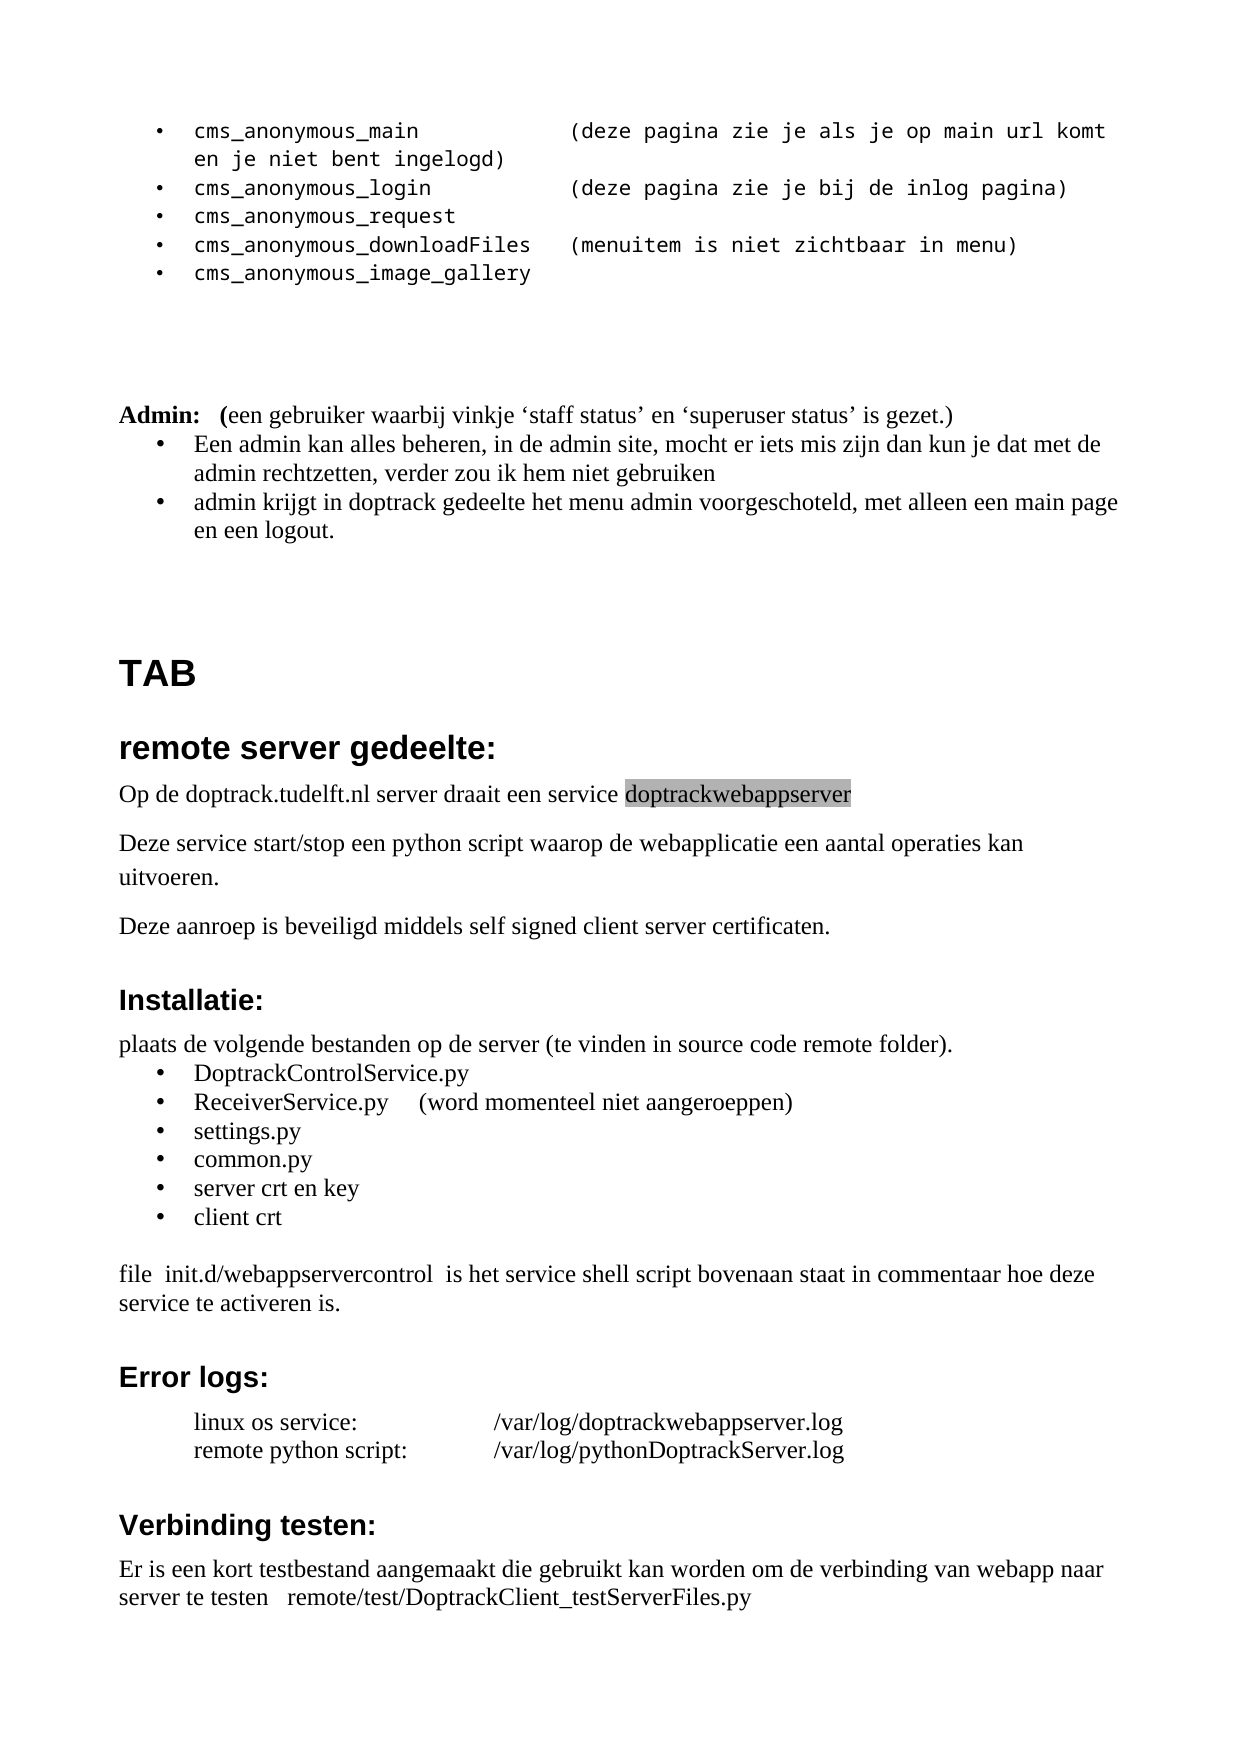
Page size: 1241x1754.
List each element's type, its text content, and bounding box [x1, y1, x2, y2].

list admin krijgt in doptrack gedeelte het menu admin voorgeschoteld, met alleen een main page en een logout. [156, 487, 1121, 544]
list cms_anonymous_login (deze pagina zie je bij de inlog pagina) [156, 173, 1121, 201]
subtitle Verbinding testen: [119, 1507, 1121, 1541]
list cms_anonymous_downloadFiles (menuitem is niet zichtbaar in menu) [156, 230, 1121, 258]
list common.py [156, 1144, 1121, 1173]
text Er is een kort testbestand aangemaakt die gebruikt kan worden om de verbinding van webapp naar server te testen remote/test/DoptrackClient_testServerFiles.py [119, 1554, 1121, 1611]
subtitle Error logs: [119, 1360, 1121, 1394]
text plaats de volgende bestanden op de server (te vinden in source code remote folder). [119, 1029, 1121, 1058]
list DoptrackControlService.py [156, 1058, 1121, 1087]
list server crt en key [156, 1173, 1121, 1202]
text file init.d/webappservercontrol is het service shell script bovenaan staat in commentaar hoe deze service te activeren is. [119, 1259, 1121, 1317]
list cms_anonymous_request [156, 201, 1121, 230]
text linux os service: /var/log/doptrackwebappserver.log [119, 1407, 1121, 1435]
subtitle Installatie: [119, 983, 1121, 1017]
text Admin: (een gebruiker waarbij vinkje ‘staff status’ en ‘superuser status’ is gezet.) [119, 401, 1121, 429]
text Deze aanroep is beveiligd middels self signed client server certificaten. [119, 911, 1121, 940]
list cms_anonymous_main (deze pagina zie je als je op main url komt en je niet bent ingelogd) [156, 116, 1121, 173]
text remote python script: /var/log/pythonDoptrackServer.log [119, 1435, 1121, 1464]
list settings.py [156, 1116, 1121, 1144]
subtitle remote server gedeelte: [119, 727, 1121, 766]
text Deze service start/stop een python script waarop de webapplicatie een aantal operaties kan uitvoeren. [119, 828, 1121, 891]
list cms_anonymous_image_gallery [156, 258, 1121, 287]
list ReceiverService.py (word momenteel niet aangeroeppen) [156, 1087, 1121, 1116]
text Op de doptrack.tudelft.nl server draait een service doptrackwebappserver [119, 779, 1121, 807]
list client crt [156, 1202, 1121, 1231]
list Een admin kan alles beheren, in de admin site, mocht er iets mis zijn dan kun je dat met de admin rechtzetten, verder zou ik hem niet gebruiken [156, 429, 1121, 487]
subtitle TAB [119, 651, 1121, 694]
